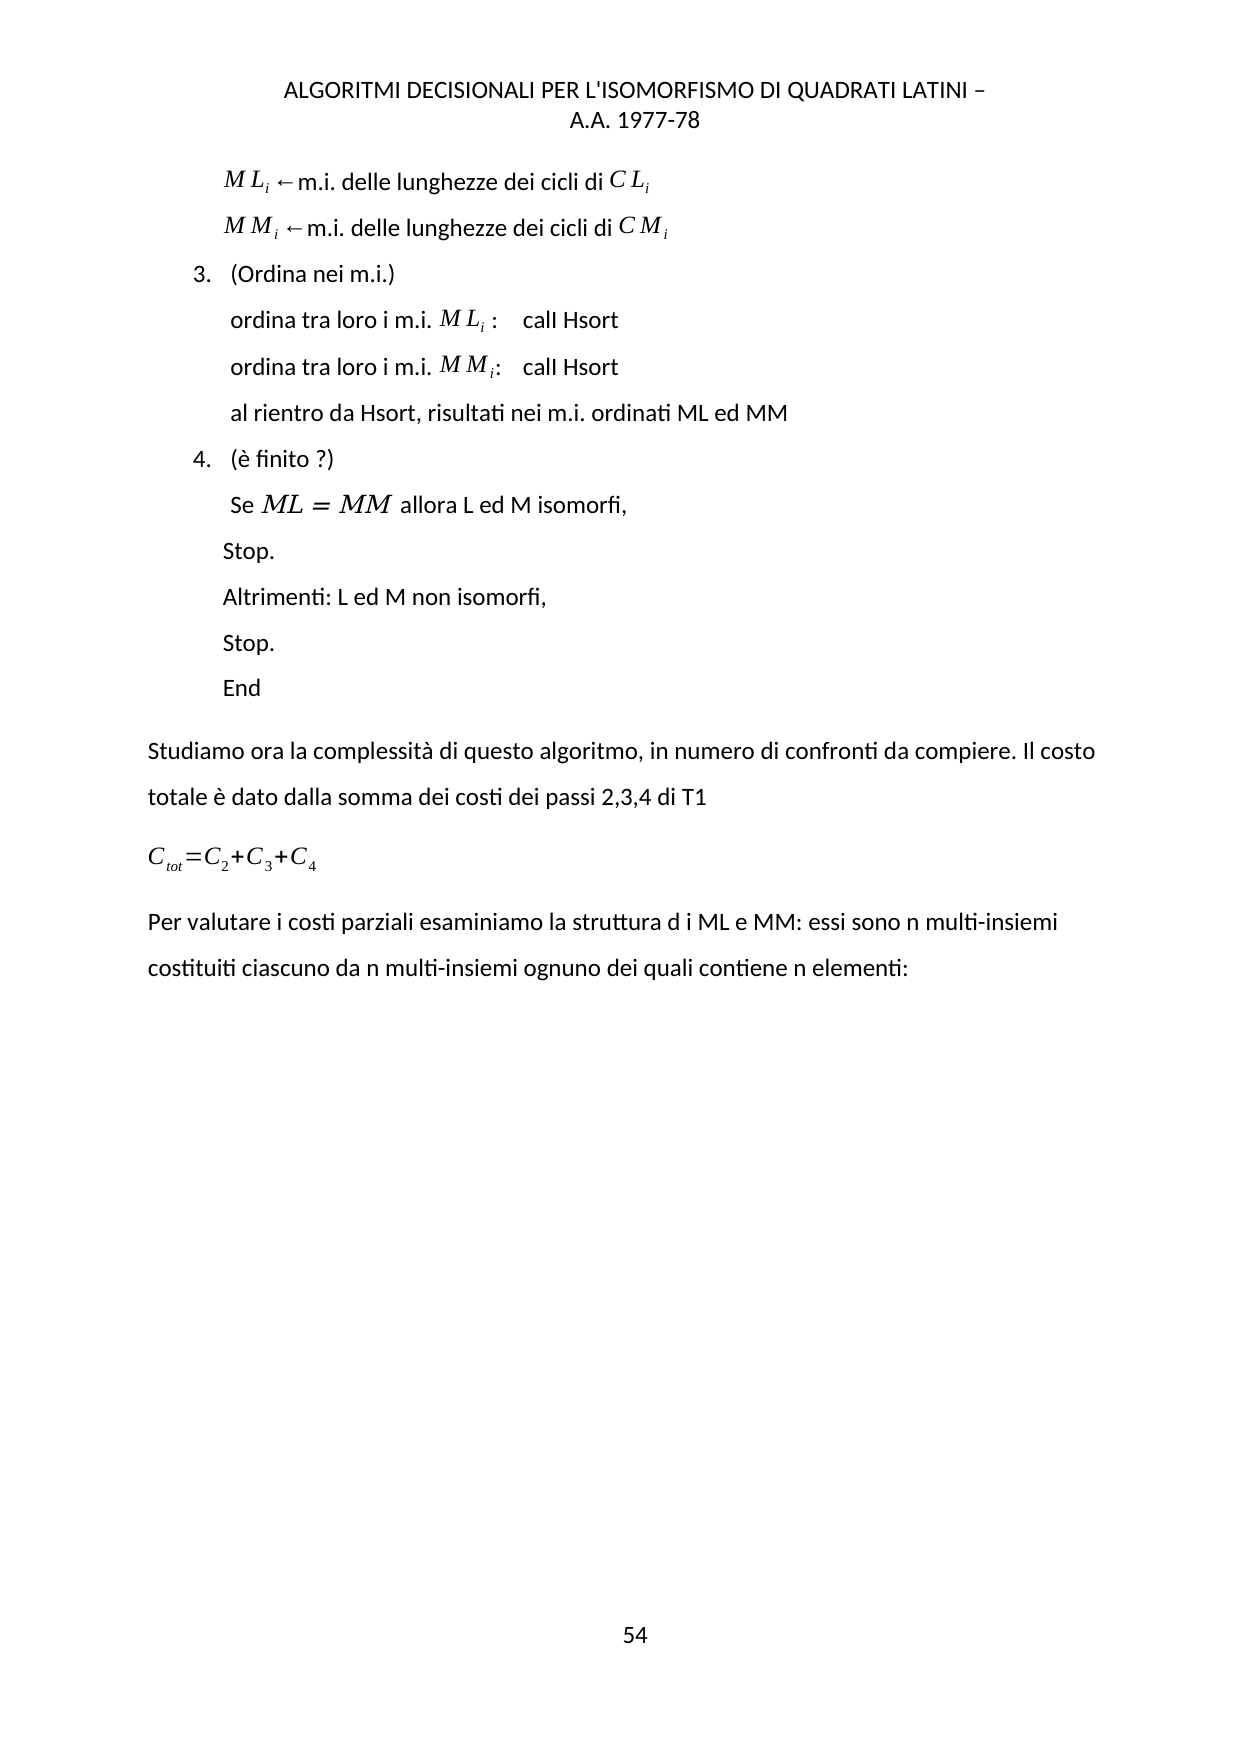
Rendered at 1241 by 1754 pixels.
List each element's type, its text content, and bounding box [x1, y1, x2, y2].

list Altrimenti: L ed M non isomorfi, [223, 581, 1122, 612]
list End [223, 673, 1122, 703]
text Per valutare i costi parziali esaminiamo la struttura d i ML e MM: essi sono n multi-insiemi costituiti ciascuno da n multi-insiemi ognuno dei quali contiene n elementi: [148, 906, 1122, 983]
list m.i. delle lunghezze dei cicli di [223, 212, 1122, 243]
list Stop. [223, 535, 1122, 566]
list (Ordina nei m.i.) ordina tra loro i m.i. : calI Hsort ordina tra loro i m.i. : calI Hsort al rientro da Hsort, risultati nei m.i. ordinati ML ed MM [193, 258, 1122, 428]
text Studiamo ora la complessità di questo algoritmo, in numero di confronti da compiere. Il costo totale è dato dalla somma dei costi dei passi 2,3,4 di T1 [148, 735, 1122, 811]
list (è finito ?) Se ML = MM allora L ed M isomorfi, [193, 443, 1122, 520]
list m.i. delle lunghezze dei cicli di [223, 165, 1122, 197]
list Stop. [223, 627, 1122, 657]
